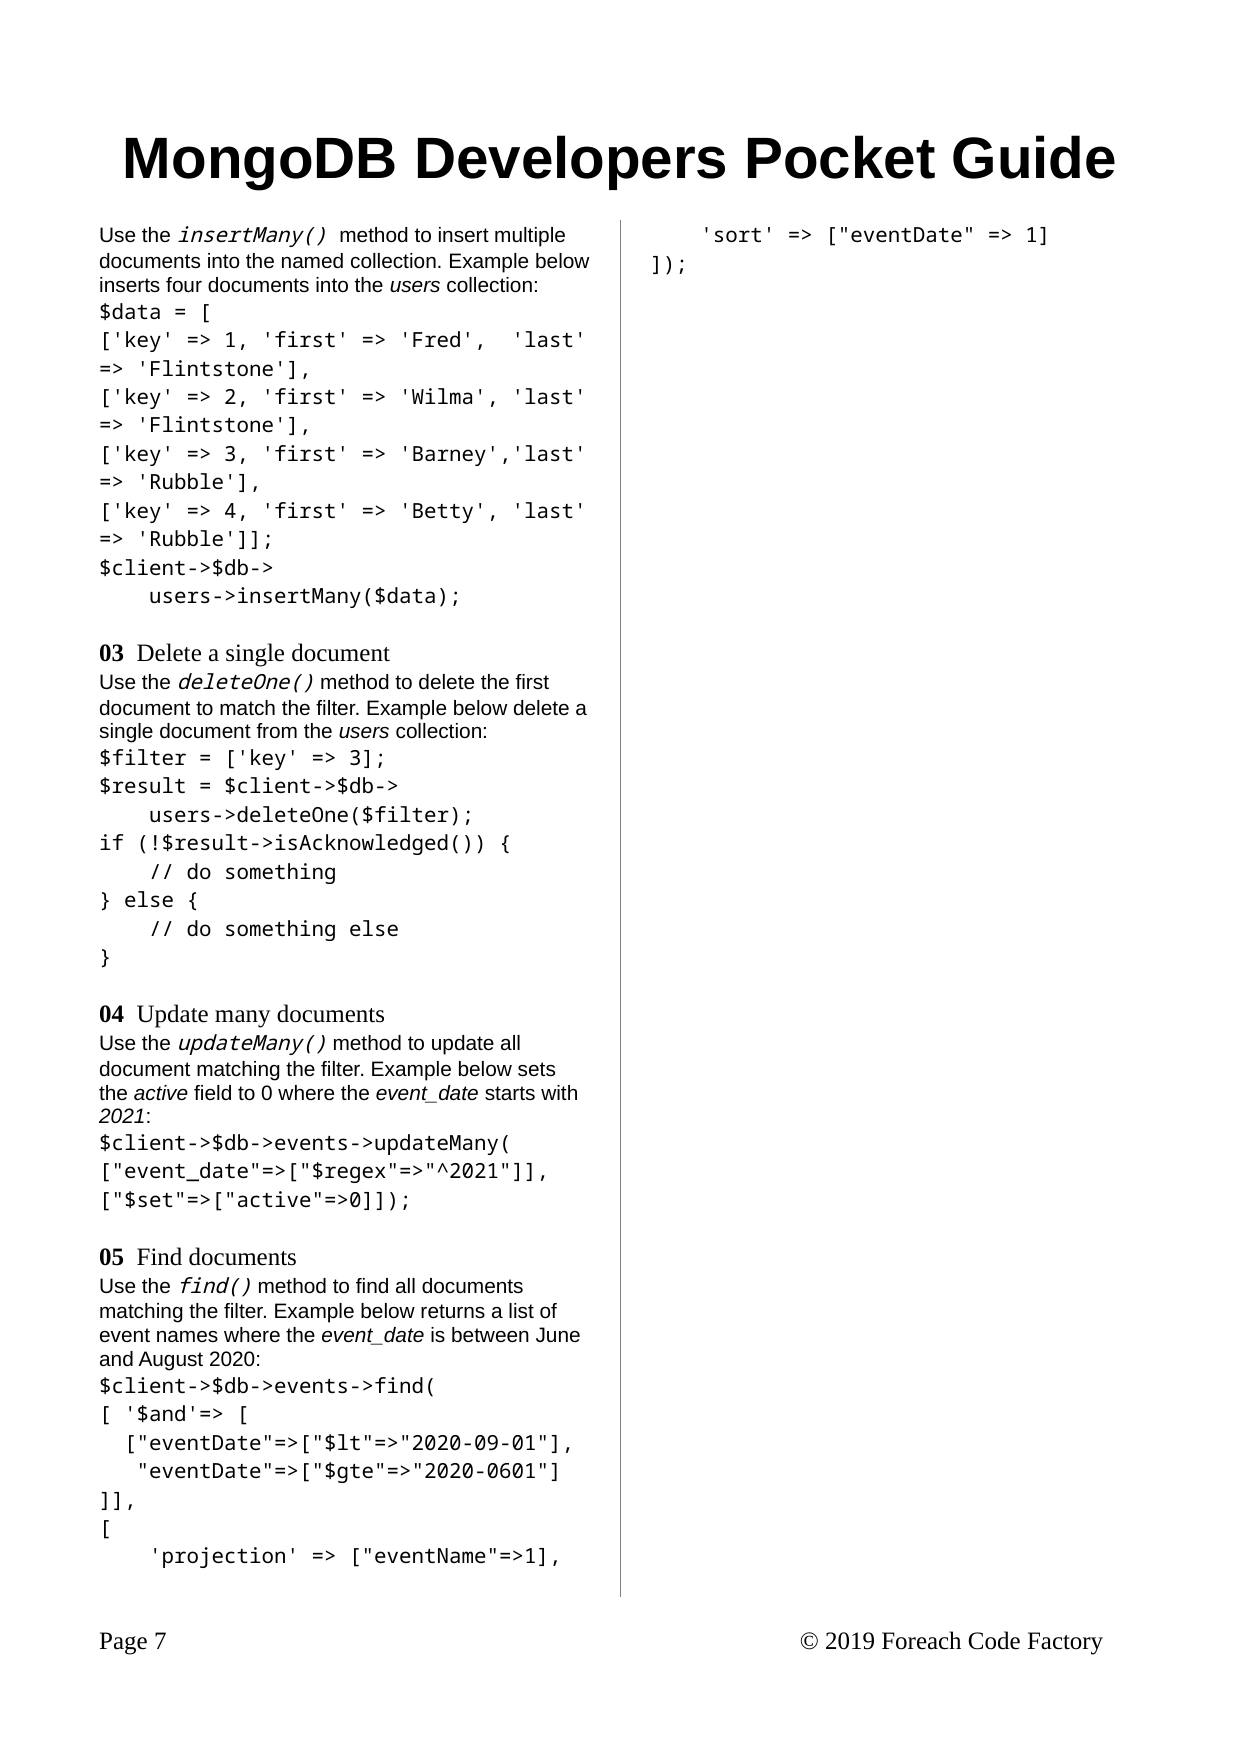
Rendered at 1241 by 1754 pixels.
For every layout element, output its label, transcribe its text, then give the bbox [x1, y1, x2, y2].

text if (!$result->isAcknowledged()) { [99, 828, 590, 857]
text ['key' => 2, 'first' => 'Wilma', 'last' => 'Flintstone'], [99, 382, 590, 439]
text Use the insertMany() method to insert multiple documents into the named collection. Example below inserts four documents into the users collection: [99, 221, 590, 297]
text $client->$db->events->updateMany( ["event_date"=>["$regex"=>"^2021"]], ["$set"=>["active"=>0]]); [99, 1128, 590, 1213]
text ['key' => 3, 'first' => 'Barney','last' => 'Rubble'], [99, 439, 590, 496]
text "eventDate"=>["$gte"=>"2020-0601"] [99, 1456, 590, 1485]
text 04 Update many documents [99, 999, 590, 1028]
text 'sort' => ["eventDate" => 1] [650, 221, 1142, 249]
text $filter = ['key' => 3]; $result = $client->$db-> users->deleteOne($filter); [99, 743, 590, 828]
text Use the deleteOne() method to delete the first document to match the filter. Example below delete a single document from the users collection: [99, 667, 590, 743]
text ]); [650, 249, 1142, 277]
text Use the find() method to find all documents matching the filter. Example below returns a list of event names where the event_date is between June and August 2020: [99, 1271, 590, 1371]
text Use the updateMany() method to update all document matching the filter. Example below sets the active field to 0 where the event_date starts with 2021: [99, 1028, 590, 1128]
text $client->$db-> users->insertMany($data); [99, 553, 590, 610]
text [ '$and'=> [ [99, 1399, 590, 1428]
text // do something else [99, 914, 590, 942]
text // do something [99, 857, 590, 885]
text ["eventDate"=>["$lt"=>"2020-09-01"], [99, 1428, 590, 1456]
text $data = [ [99, 297, 590, 325]
text ['key' => 4, 'first' => 'Betty', 'last' => 'Rubble']]; [99, 496, 590, 553]
text 'projection' => ["eventName"=>1], [99, 1542, 590, 1570]
text ]], [99, 1485, 590, 1513]
text } else { [99, 885, 590, 914]
text [ [99, 1513, 590, 1542]
text $client->$db->events->find( [99, 1371, 590, 1399]
text 03 Delete a single document [99, 638, 590, 667]
text } [99, 942, 590, 971]
text ['key' => 1, 'first' => 'Fred', 'last' => 'Flintstone'], [99, 325, 590, 382]
text 05 Find documents [99, 1242, 590, 1271]
